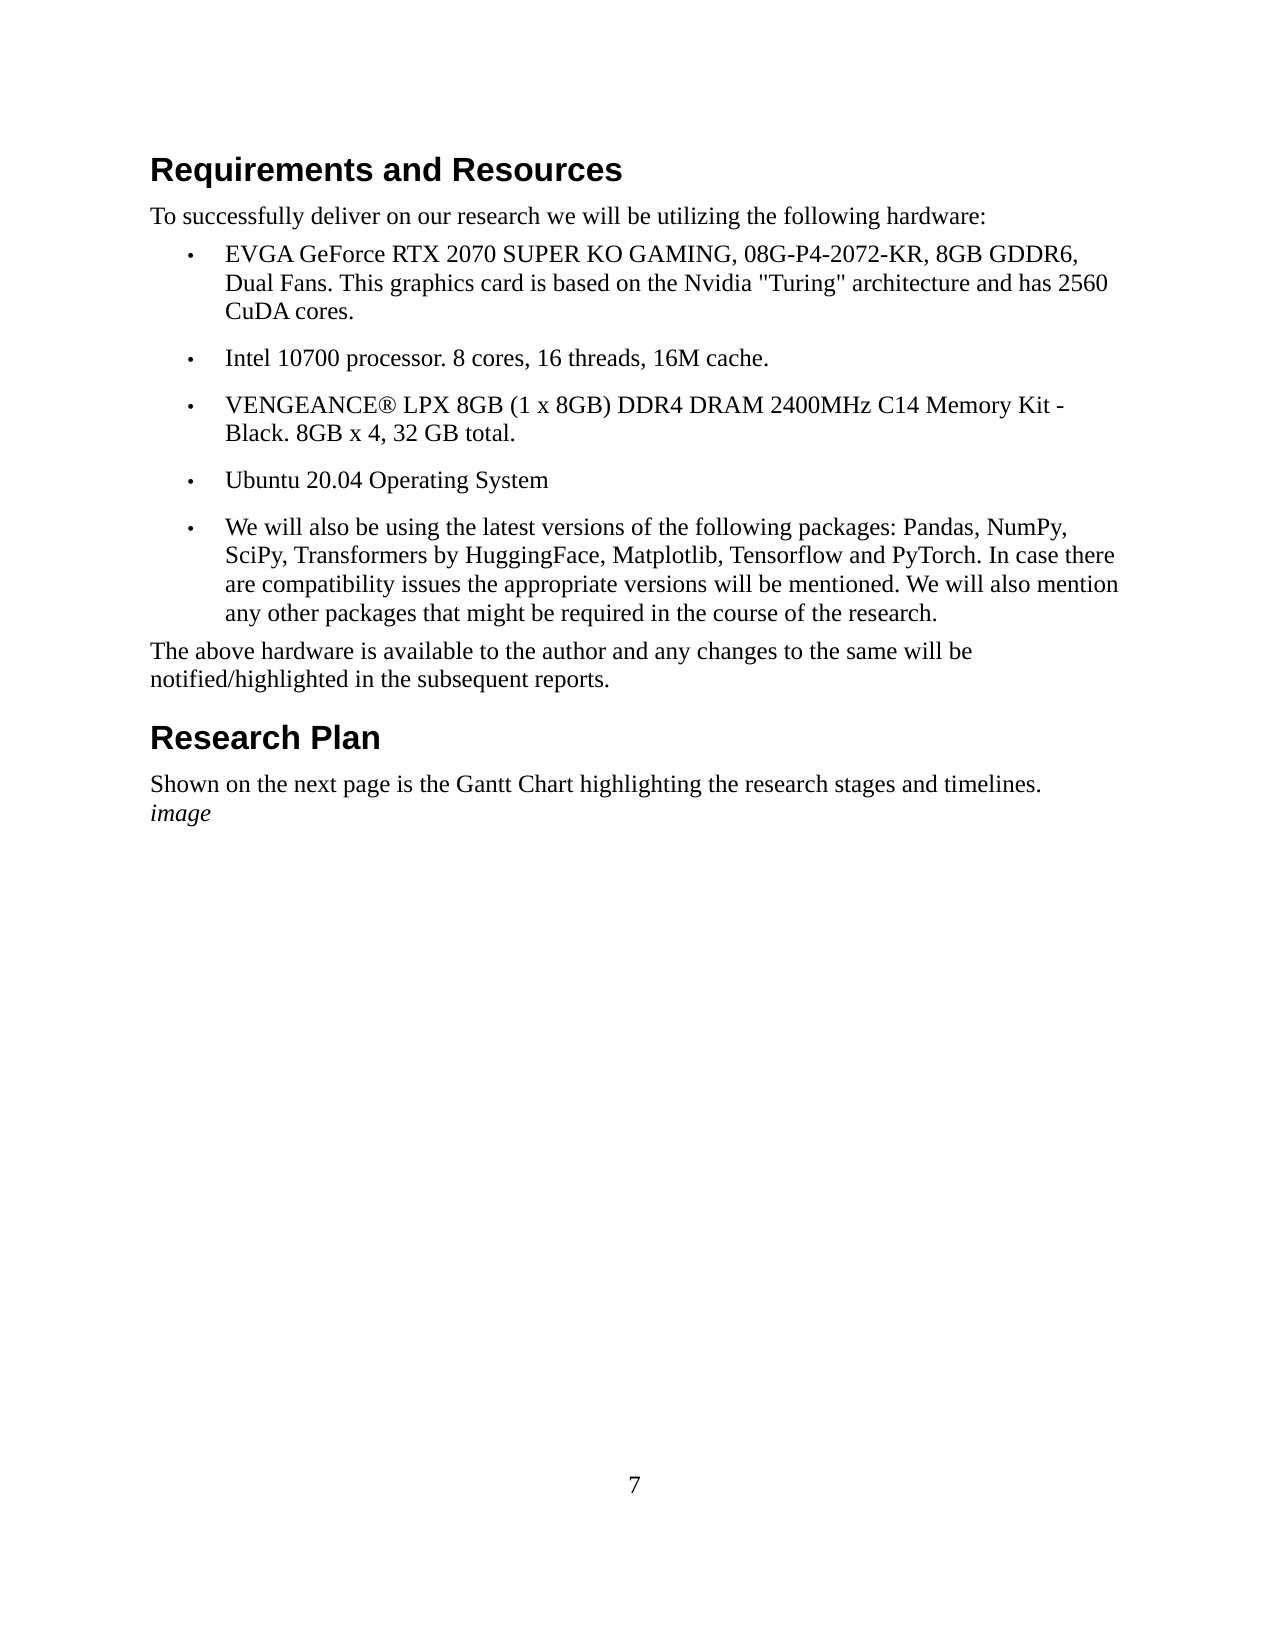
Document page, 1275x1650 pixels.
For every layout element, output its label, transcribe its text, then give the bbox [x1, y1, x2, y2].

subtitle Requirements and Resources [150, 150, 1125, 189]
text To successfully deliver on our research we will be utilizing the following hardware: [150, 201, 1125, 230]
list We will also be using the latest versions of the following packages: Pandas, NumPy, SciPy, Transformers by HuggingFace, Matplotlib, Tensorflow and PyTorch. In case there are compatibility issues the appropriate versions will be mentioned. We will also mention any other packages that might be required in the course of the research. [187, 512, 1125, 627]
list Intel 10700 processor. 8 cores, 16 threads, 16M cache. [187, 343, 1125, 372]
list VENGEANCE® LPX 8GB (1 x 8GB) DDR4 DRAM 2400MHz C14 Memory Kit - Black. 8GB x 4, 32 GB total. [187, 390, 1125, 447]
subtitle Research Plan [150, 718, 1125, 757]
text The above hardware is available to the author and any changes to the same will be notified/highlighted in the subsequent reports. [150, 636, 1125, 693]
list EVGA GeForce RTX 2070 SUPER KO GAMING, 08G-P4-2072-KR, 8GB GDDR6, Dual Fans. This graphics card is based on the Nvidia "Turing" architecture and has 2560 CuDA cores. [187, 239, 1125, 325]
list Ubuntu 20.04 Operating System [187, 465, 1125, 494]
text Shown on the next page is the Gantt Chart highlighting the research stages and timelines. image [150, 769, 1125, 827]
